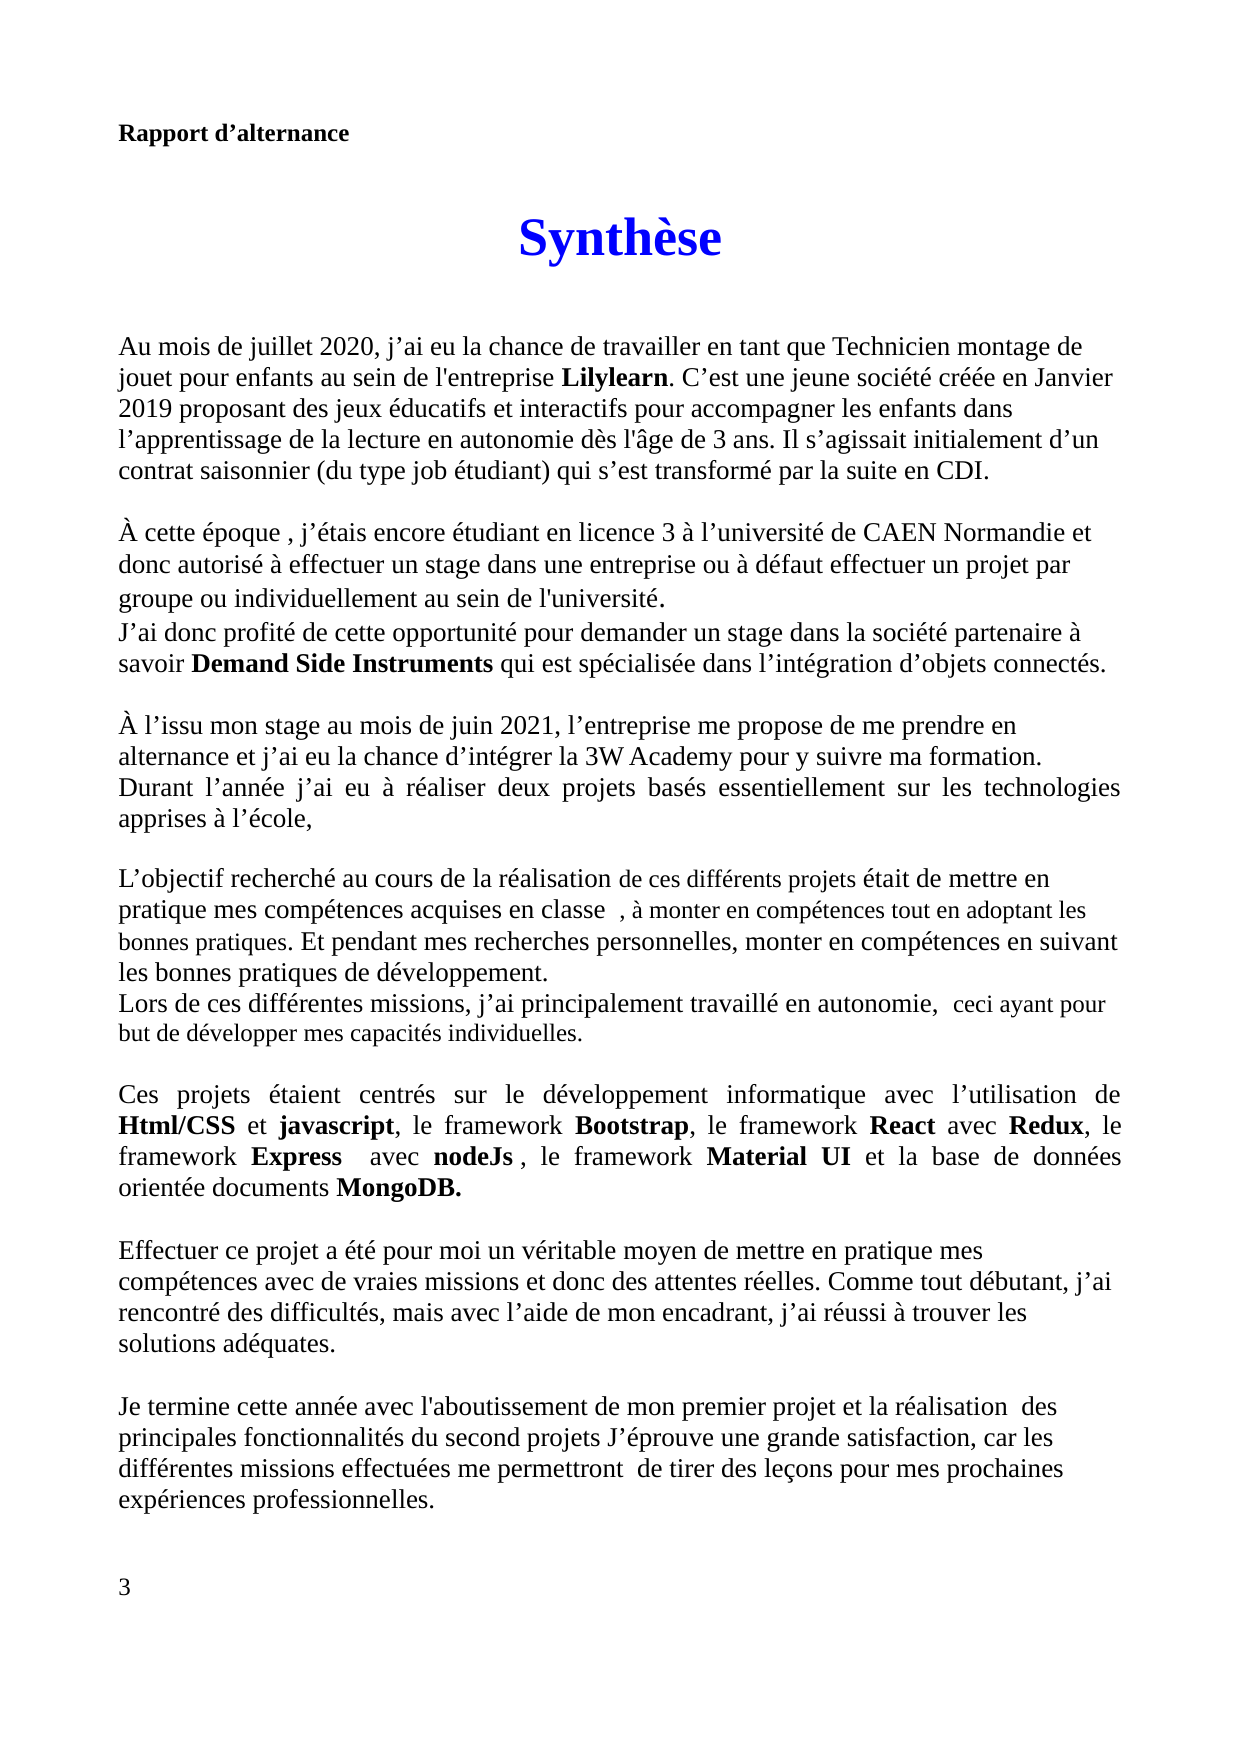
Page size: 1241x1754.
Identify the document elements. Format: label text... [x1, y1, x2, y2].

text Lors de ces différentes missions, j’ai principalement travaillé en autonomie, ceci ayant pour but de développer mes capacités individuelles. [118, 987, 1122, 1047]
text Synthèse [118, 205, 1122, 267]
text Ces projets étaient centrés sur le développement informatique avec l’utilisation de Html/CSS et javascript, le framework Bootstrap, le framework React avec Redux, le framework Express avec nodeJs , le framework Material UI et la base de données orientée documents MongoDB. [118, 1078, 1122, 1203]
text L’objectif recherché au cours de la réalisation de ces différents projets était de mettre en pratique mes compétences acquises en classe , à monter en compétences tout en adoptant les bonnes pratiques. Et pendant mes recherches personnelles, monter en compétences en suivant les bonnes pratiques de développement. [118, 862, 1122, 987]
text J’ai donc profité de cette opportunité pour demander un stage dans la société partenaire à savoir Demand Side Instruments qui est spécialisée dans l’intégration d’objets connectés. [118, 616, 1122, 678]
text À l’issu mon stage au mois de juin 2021, l’entreprise me propose de me prendre en alternance et j’ai eu la chance d’intégrer la 3W Academy pour y suivre ma formation. [118, 709, 1122, 771]
text À cette époque , j’étais encore étudiant en licence 3 à l’université de CAEN Normandie et donc autorisé à effectuer un stage dans une entreprise ou à défaut effectuer un projet par groupe ou individuellement au sein de l'université. [118, 517, 1122, 616]
text 3 [118, 1572, 1122, 1600]
text Effectuer ce projet a été pour moi un véritable moyen de mettre en pratique mes compétences avec de vraies missions et donc des attentes réelles. Comme tout débutant, j’ai rencontré des difficultés, mais avec l’aide de mon encadrant, j’ai réussi à trouver les solutions adéquates. [118, 1234, 1122, 1358]
text Durant l’année j’ai eu à réaliser deux projets basés essentiellement sur les technologies apprises à l’école, [118, 771, 1122, 834]
text Je termine cette année avec l'aboutissement de mon premier projet et la réalisation des principales fonctionnalités du second projets J’éprouve une grande satisfaction, car les différentes missions effectuées me permettront de tirer des leçons pour mes prochaines expériences professionnelles. [118, 1389, 1122, 1514]
text Au mois de juillet 2020, j’ai eu la chance de travailler en tant que Technicien montage de jouet pour enfants au sein de l'entreprise Lilylearn. C’est une jeune société créée en Janvier 2019 proposant des jeux éducatifs et interactifs pour accompagner les enfants dans l’apprentissage de la lecture en autonomie dès l'âge de 3 ans. Il s’agissait initialement d’un contrat saisonnier (du type job étudiant) qui s’est transformé par la suite en CDI. [118, 330, 1122, 485]
